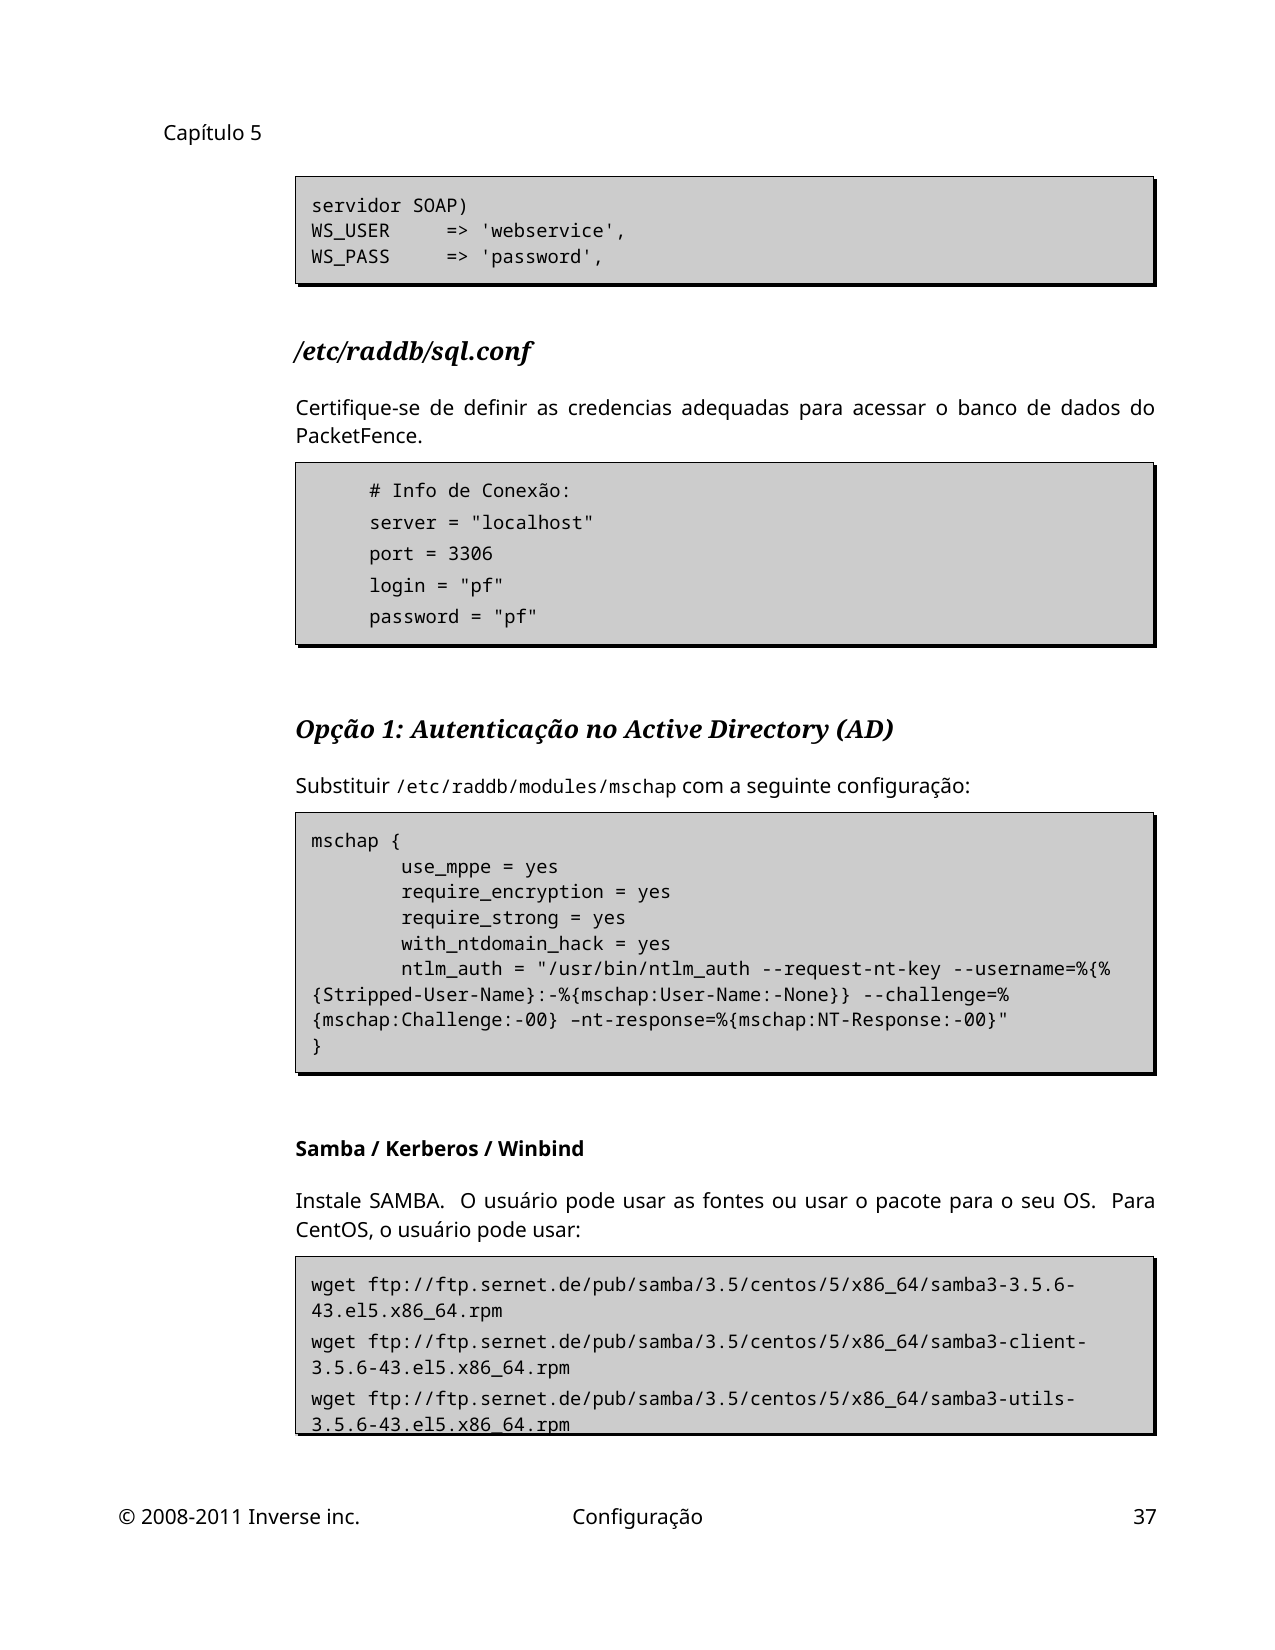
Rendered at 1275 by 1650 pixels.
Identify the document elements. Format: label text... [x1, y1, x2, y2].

text server = "localhost" [296, 493, 1153, 525]
text port = 3306 [296, 525, 1153, 556]
text password = "pf" [296, 588, 1153, 644]
subtitle /etc/raddb/sql.conf [257, 334, 1157, 368]
subtitle Opção 1: Autenticação no Active Directory (AD) [257, 712, 1157, 746]
text wget ftp://ftp.sernet.de/pub/samba/3.5/centos/5/x86_64/samba3-utils-3.5.6-43.el5.x86_64.rpm [296, 1369, 1153, 1433]
text Samba / Kerberos / Winbind [295, 1134, 1157, 1163]
text Certifique-se de definir as credencias adequadas para acessar o banco de dados do PacketFence. [295, 393, 1157, 449]
text # Info de Conexão: [296, 463, 1153, 493]
text wget ftp://ftp.sernet.de/pub/samba/3.5/centos/5/x86_64/samba3-3.5.6-43.el5.x86_64.rpm [296, 1257, 1153, 1313]
text Instale SAMBA. O usuário pode usar as fontes ou usar o pacote para o seu OS. Para CentOS, o usuário pode usar: [295, 1186, 1157, 1243]
text Substituir /etc/raddb/modules/mschap com a seguinte configuração: [295, 771, 1157, 799]
text mschap { use_mppe = yes require_encryption = yes require_strong = yes with_ntdomain_hack = yes ntlm_auth = "/usr/bin/ntlm_auth --request-nt-key --username=%{%{Stripped-User-Name}:-%{mschap:User-Name:-None}} --challenge=%{mschap:Challenge:-00} –nt-response=%{mschap:NT-Response:-00}" } [296, 813, 1153, 1072]
text wget ftp://ftp.sernet.de/pub/samba/3.5/centos/5/x86_64/samba3-client-3.5.6-43.el5.x86_64.rpm [296, 1313, 1153, 1369]
text servidor SOAP) WS_USER => 'webservice', WS_PASS => 'password', [296, 177, 1153, 283]
text login = "pf" [296, 556, 1153, 588]
